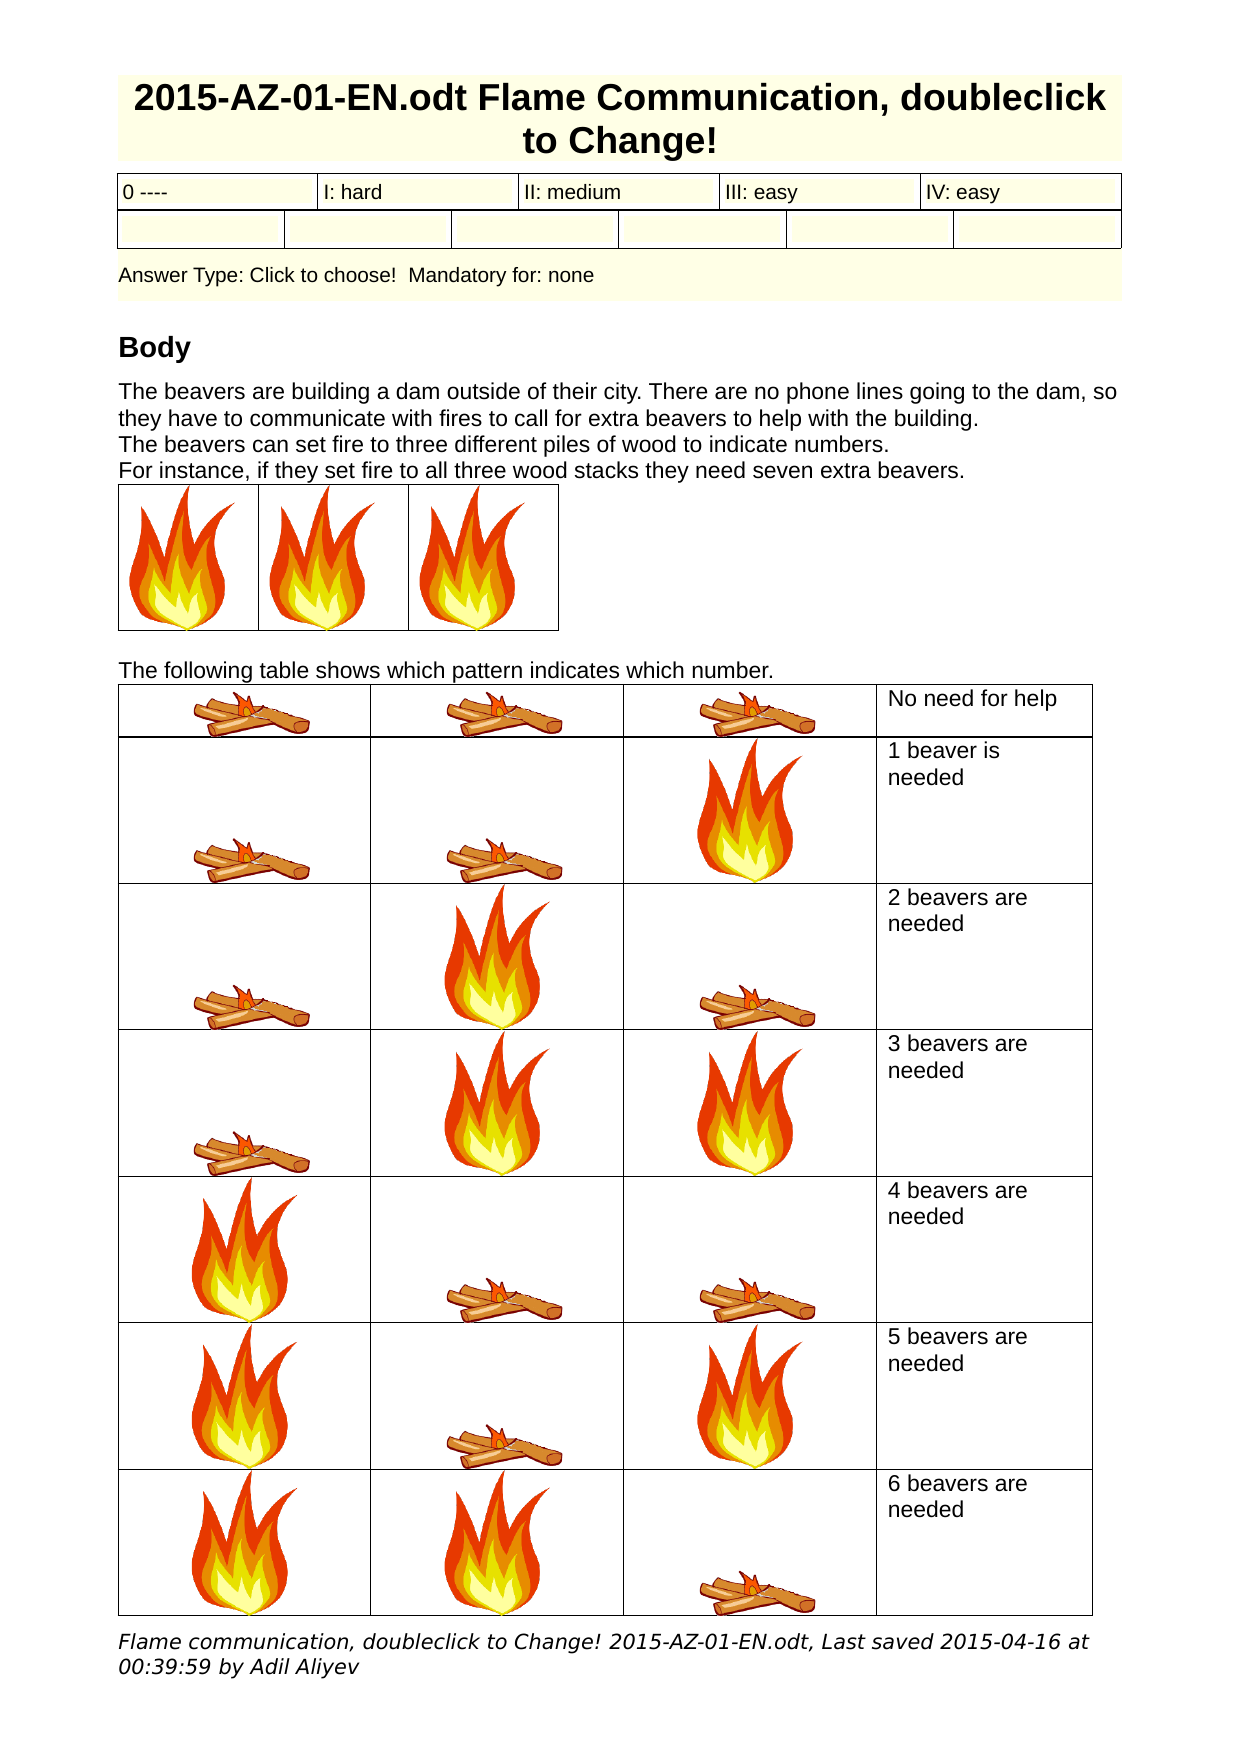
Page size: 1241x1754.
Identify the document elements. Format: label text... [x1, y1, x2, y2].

table_cell [119, 1030, 370, 1176]
picture [431, 1270, 563, 1323]
table_header [375, 485, 408, 630]
table_cell 6 beavers are needed [877, 1470, 1092, 1615]
table_header [119, 485, 129, 630]
picture [431, 685, 563, 737]
table_cell [550, 1030, 623, 1176]
table_header I: hard [318, 174, 518, 209]
table_cell [371, 1030, 444, 1176]
table_header IV: easy [921, 174, 1121, 209]
table_cell 5 beavers are needed [877, 1323, 1092, 1469]
table_cell [371, 738, 623, 883]
table_cell [298, 1470, 370, 1615]
table_header [816, 685, 876, 736]
table_cell [624, 1470, 876, 1615]
table_cell [119, 1470, 191, 1615]
picture [269, 484, 375, 631]
table_cell [624, 1030, 697, 1176]
table_cell [298, 1177, 370, 1322]
subtitle Body [118, 330, 1122, 364]
table_cell [624, 738, 697, 883]
table_header [259, 485, 269, 630]
picture [178, 685, 310, 737]
table_cell [119, 884, 370, 1029]
table_cell [624, 884, 876, 1029]
table_cell [803, 738, 876, 883]
table_cell [624, 1177, 876, 1322]
table_header 0 ---- [118, 174, 317, 209]
table_header [119, 685, 178, 736]
table_cell 3 beavers are needed [877, 1030, 1092, 1176]
table_header [954, 211, 1121, 248]
picture [129, 484, 235, 631]
table_header III: easy [720, 174, 920, 209]
text Answer Type: Click to choose! Mandatory for: none [118, 262, 1122, 286]
text The beavers are building a dam outside of their city. There are no phone lines going to the dam, so they have to communicate with fires to call for extra beavers to help with the building. [118, 378, 1122, 431]
table_cell [624, 1323, 697, 1469]
picture [178, 977, 310, 1030]
table_header [371, 685, 431, 736]
table_header [787, 211, 953, 248]
picture [684, 1270, 816, 1469]
table_header No need for help [877, 685, 1092, 736]
picture [419, 484, 525, 631]
table_header [619, 211, 786, 248]
table_header [525, 485, 558, 630]
text The following table shows which pattern indicates which number. [118, 657, 1122, 684]
title 2015-AZ-01-EN.odt Flame Communication, doubleclick to Change! [118, 75, 1122, 161]
picture [684, 1563, 816, 1616]
picture [684, 977, 816, 1176]
picture [431, 831, 563, 1176]
picture [431, 1417, 563, 1616]
table_header [409, 485, 419, 630]
table_cell [119, 1323, 191, 1469]
table_header [235, 485, 258, 630]
table_header II: medium [519, 174, 719, 209]
table_header [563, 685, 623, 736]
table_header [285, 211, 451, 248]
table_cell 2 beavers are needed [877, 884, 1092, 1029]
table_cell [550, 1470, 623, 1615]
table_cell [371, 1470, 444, 1615]
picture [178, 1124, 310, 1616]
table_cell [803, 1030, 876, 1176]
table_header [452, 211, 618, 248]
table_cell [803, 1323, 876, 1469]
table_header [624, 685, 684, 736]
text For instance, if they set fire to all three wood stacks they need seven extra beavers. [118, 457, 1122, 484]
table_cell [371, 1323, 623, 1469]
table_cell 4 beavers are needed [877, 1177, 1092, 1322]
table_cell [298, 1323, 370, 1469]
table_cell [119, 738, 370, 883]
text The beavers can set fire to three different piles of wood to indicate numbers. [118, 431, 1122, 457]
picture [178, 831, 310, 883]
table_cell [371, 1177, 623, 1322]
table_cell [119, 1177, 191, 1322]
table_header [118, 211, 284, 248]
table_cell [550, 884, 623, 1029]
table_cell [371, 884, 444, 1029]
picture [684, 685, 816, 883]
table_cell 1 beaver is needed [877, 738, 1092, 883]
table_header [310, 685, 370, 736]
